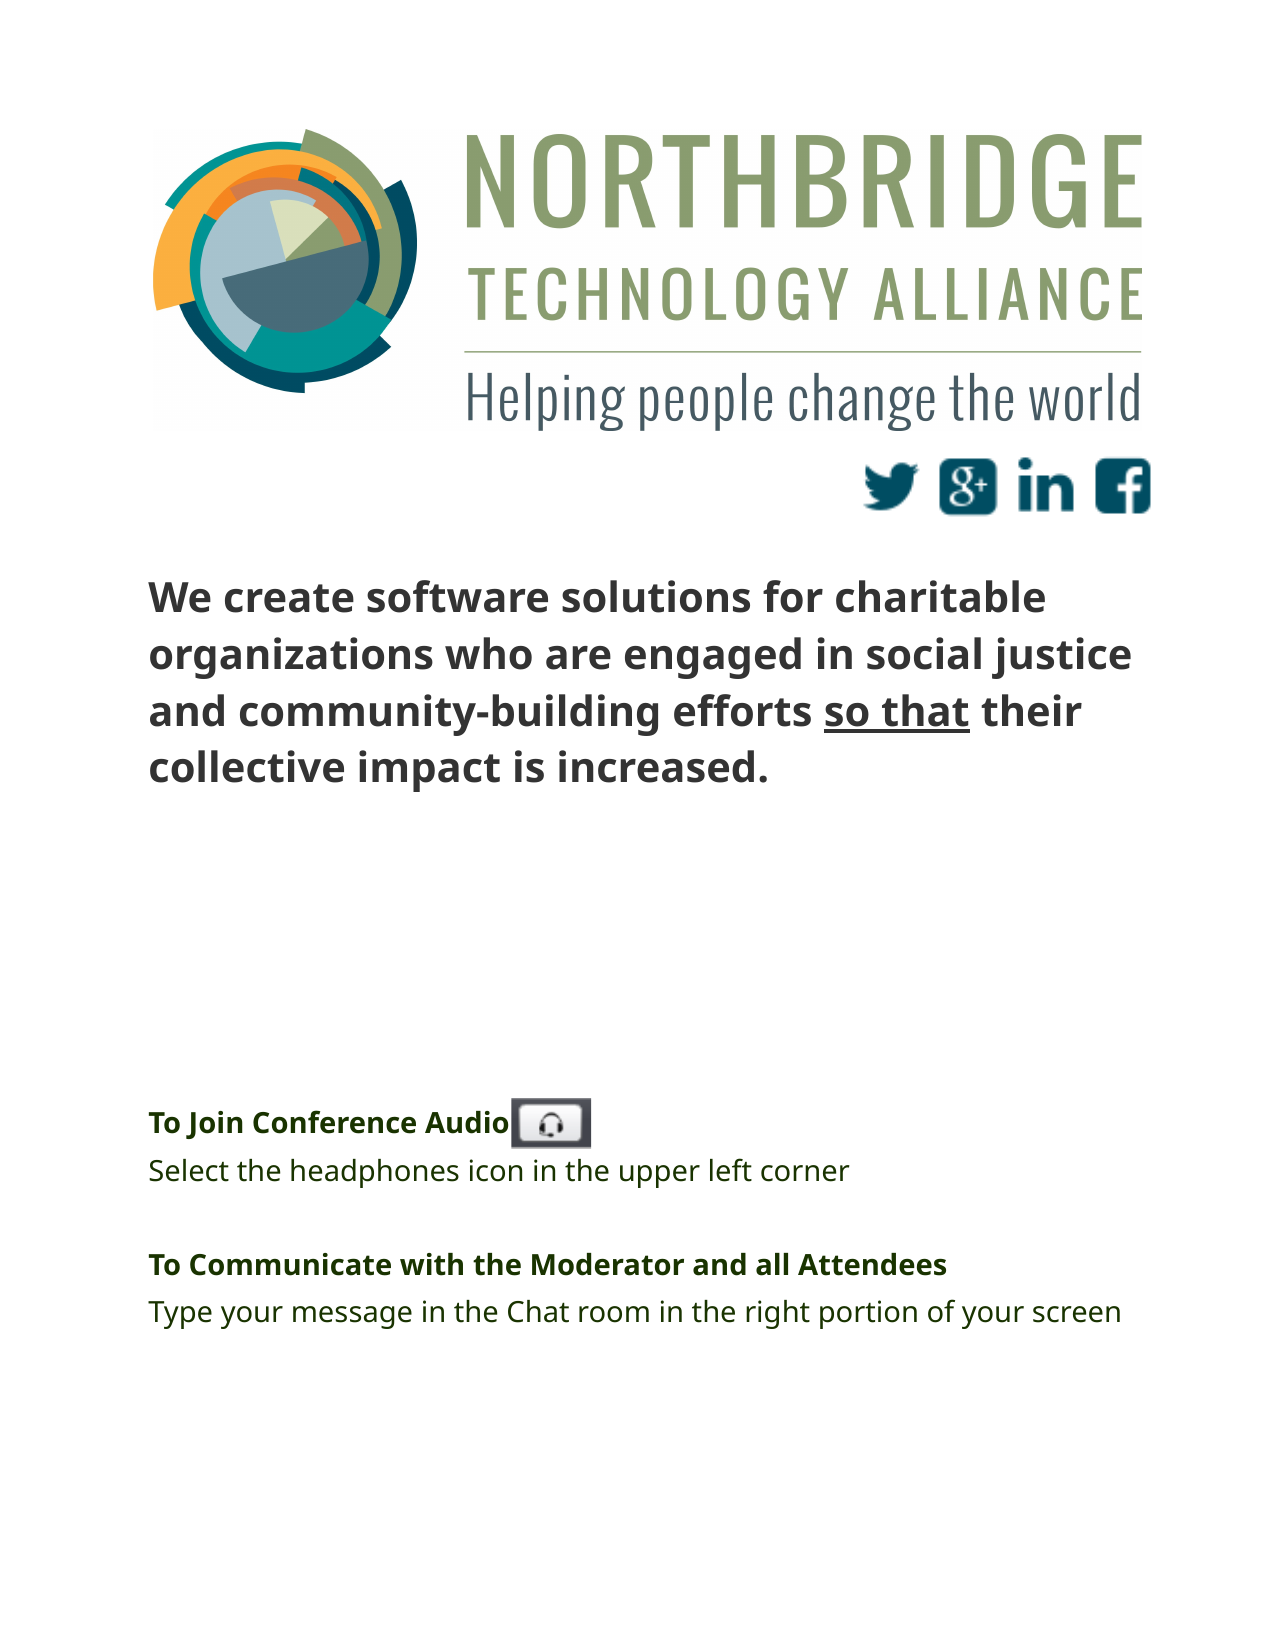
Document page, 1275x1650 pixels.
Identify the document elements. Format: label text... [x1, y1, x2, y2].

text Type your message in the Chat room in the right portion of your screen [148, 1292, 1157, 1331]
picture [153, 129, 1142, 431]
picture [1015, 454, 1079, 518]
text Select the headphones icon in the upper left corner [148, 1150, 1157, 1190]
picture [511, 1098, 592, 1149]
picture [1092, 453, 1157, 518]
picture [937, 456, 1002, 521]
text [592, 1103, 1157, 1142]
text To Communicate with the Moderator and all Attendees [148, 1244, 1157, 1284]
text To Join Conference Audio [148, 1103, 511, 1142]
text We create software solutions for charitable organizations who are engaged in social justice and community-building efforts so that their collective impact is increased. [148, 568, 1157, 795]
picture [860, 455, 924, 521]
